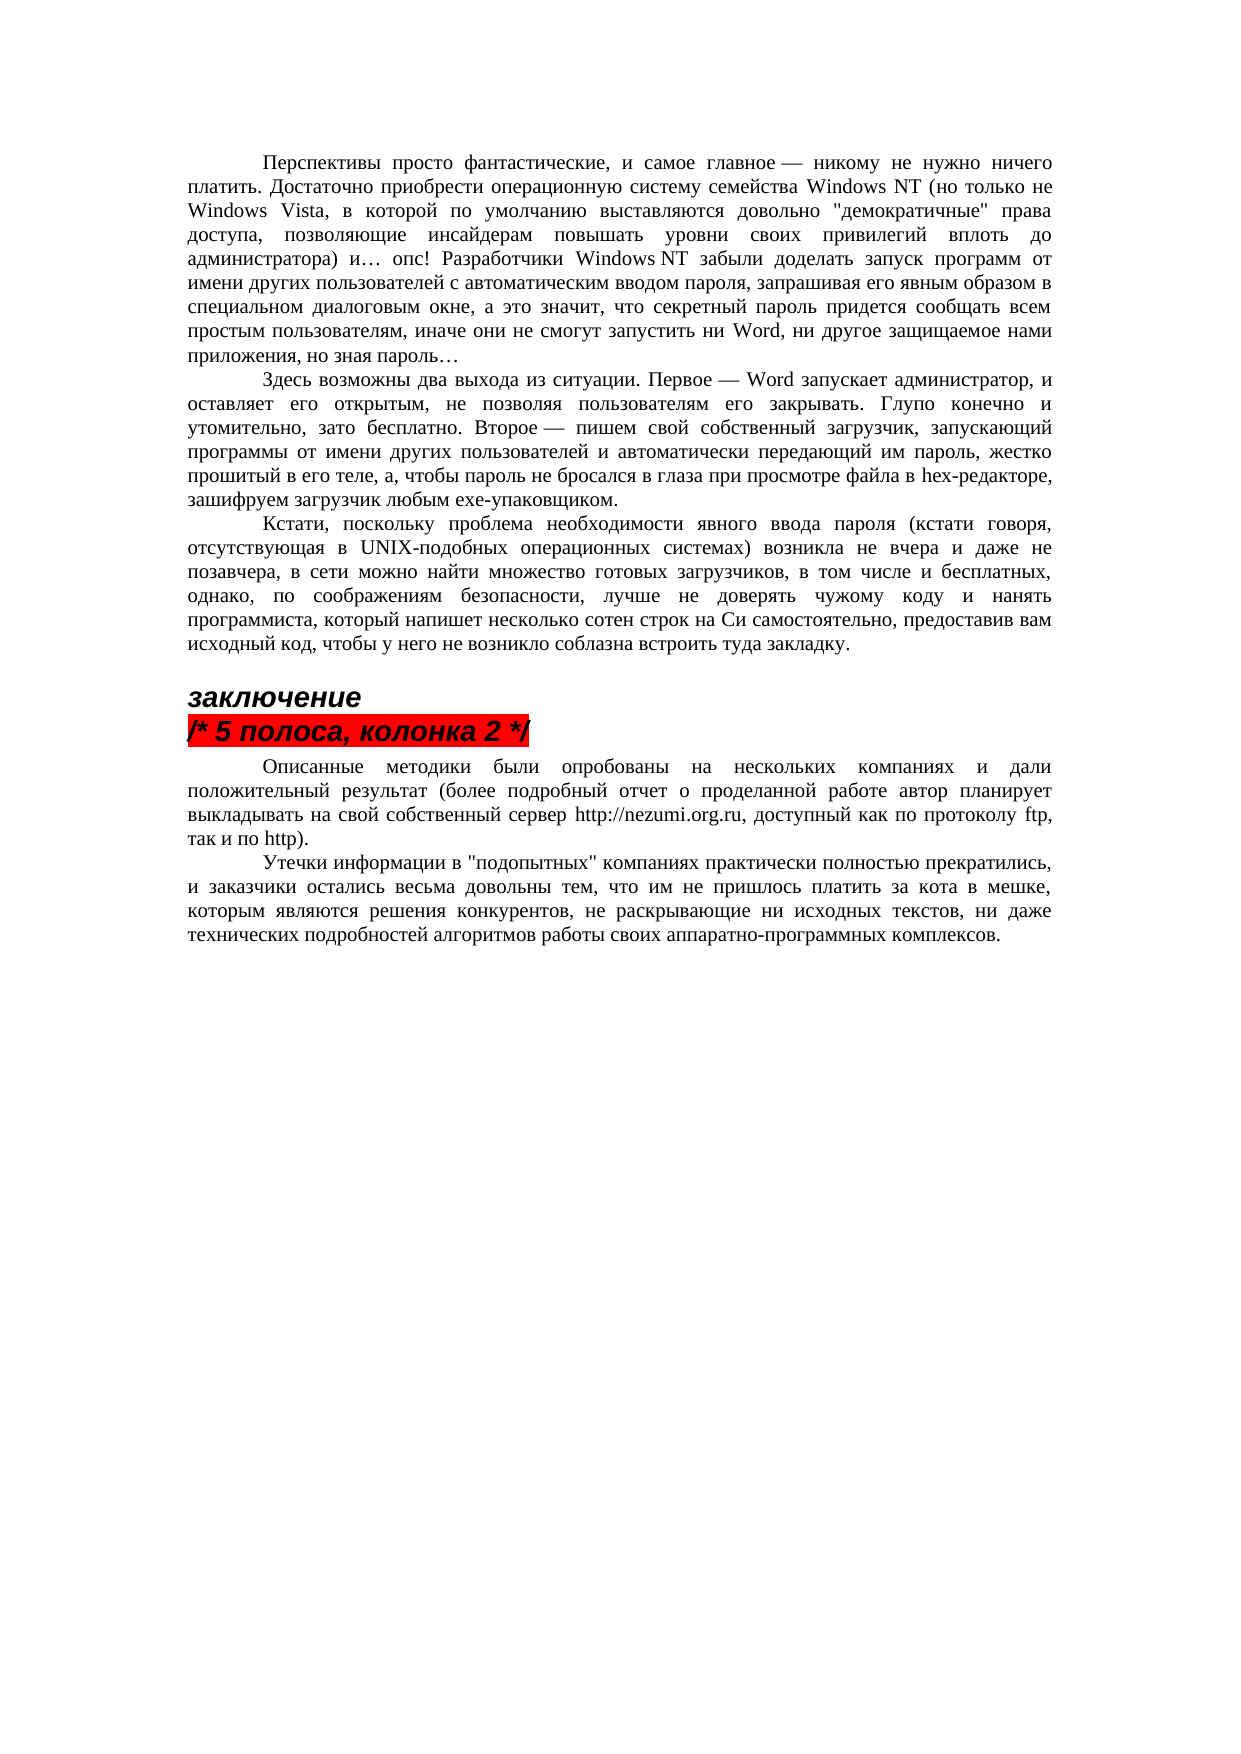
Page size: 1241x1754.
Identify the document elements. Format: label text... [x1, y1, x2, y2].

text Перспективы просто фантастические, и самое главное — никому не нужно ничего платить. Достаточно приобрести операционную систему семейства Windows NT (но только не Windows Vista, в которой по умолчанию выставляются довольно "демократичные" права доступа, позволяющие инсайдерам повышать уровни своих привилегий вплоть до администратора) и… опс! Разработчики Windows NT забыли доделать запуск программ от имени других пользователей с автоматическим вводом пароля, запрашивая его явным образом в специальном диалоговым окне, а это значит, что секретный пароль придется сообщать всем простым пользователям, иначе они не смогут запустить ни Word, ни другое защищаемое нами приложения, но зная пароль… [187, 150, 1053, 367]
subtitle заключение /* 5 полоса, колонка 2 */ [187, 680, 1053, 747]
text Кстати, поскольку проблема необходимости явного ввода пароля (кстати говоря, отсутствующая в UNIX-подобных операционных системах) возникла не вчера и даже не позавчера, в сети можно найти множество готовых загрузчиков, в том числе и бесплатных, однако, по соображениям безопасности, лучше не доверять чужому коду и нанять программиста, который напишет несколько сотен строк на Си самостоятельно, предоставив вам исходный код, чтобы у него не возникло соблазна встроить туда закладку. [187, 511, 1053, 655]
text Здесь возможны два выхода из ситуации. Первое — Word запускает администратор, и оставляет его открытым, не позволяя пользователям его закрывать. Глупо конечно и утомительно, зато бесплатно. Второе — пишем свой собственный загрузчик, запускающий программы от имени других пользователей и автоматически передающий им пароль, жестко прошитый в его теле, а, чтобы пароль не бросался в глаза при просмотре файла в hex-редакторе, зашифруем загрузчик любым exe-упаковщиком. [187, 367, 1053, 511]
text Описанные методики были опробованы на нескольких компаниях и дали положительный результат (более подробный отчет о проделанной работе автор планирует выкладывать на свой собственный сервер http://nezumi.org.ru, доступный как по протоколу ftp, так и по http). [187, 754, 1053, 850]
text Утечки информации в "подопытных" компаниях практически полностью прекратились, и заказчики остались весьма довольны тем, что им не пришлось платить за кота в мешке, которым являются решения конкурентов, не раскрывающие ни исходных текстов, ни даже технических подробностей алгоритмов работы своих аппаратно-программных комплексов. [187, 850, 1053, 946]
